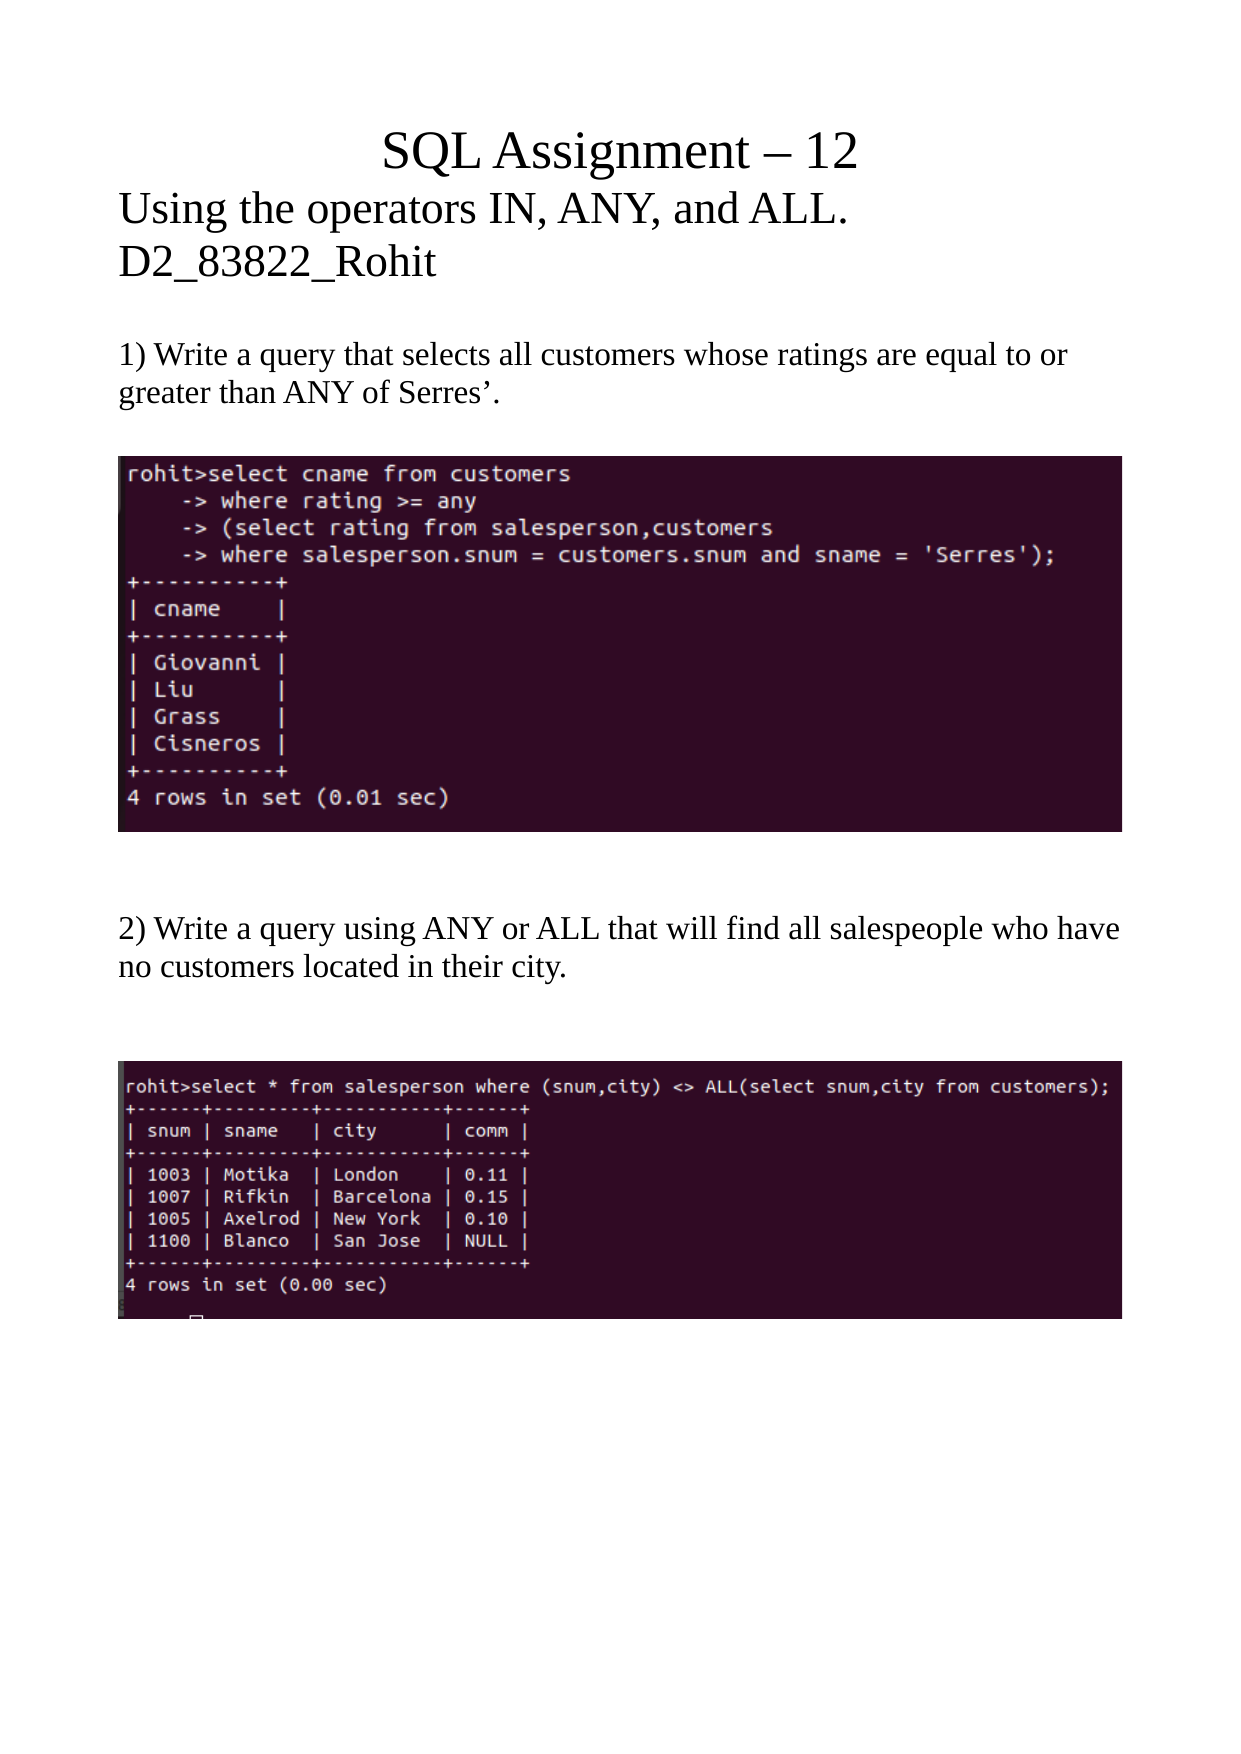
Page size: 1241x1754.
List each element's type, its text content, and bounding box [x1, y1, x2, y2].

picture [118, 1061, 1123, 1319]
picture [118, 456, 1123, 832]
text 1) Write a query that selects all customers whose ratings are equal to or greater than ANY of Serres’. [118, 334, 1122, 410]
text 2) Write a query using ANY or ALL that will find all salespeople who have no customers located in their city. [118, 908, 1122, 985]
text D2_83822_Rohit [118, 233, 1122, 286]
text Using the operators IN, ANY, and ALL. [118, 180, 1122, 233]
text SQL Assignment – 12 [118, 118, 1122, 180]
